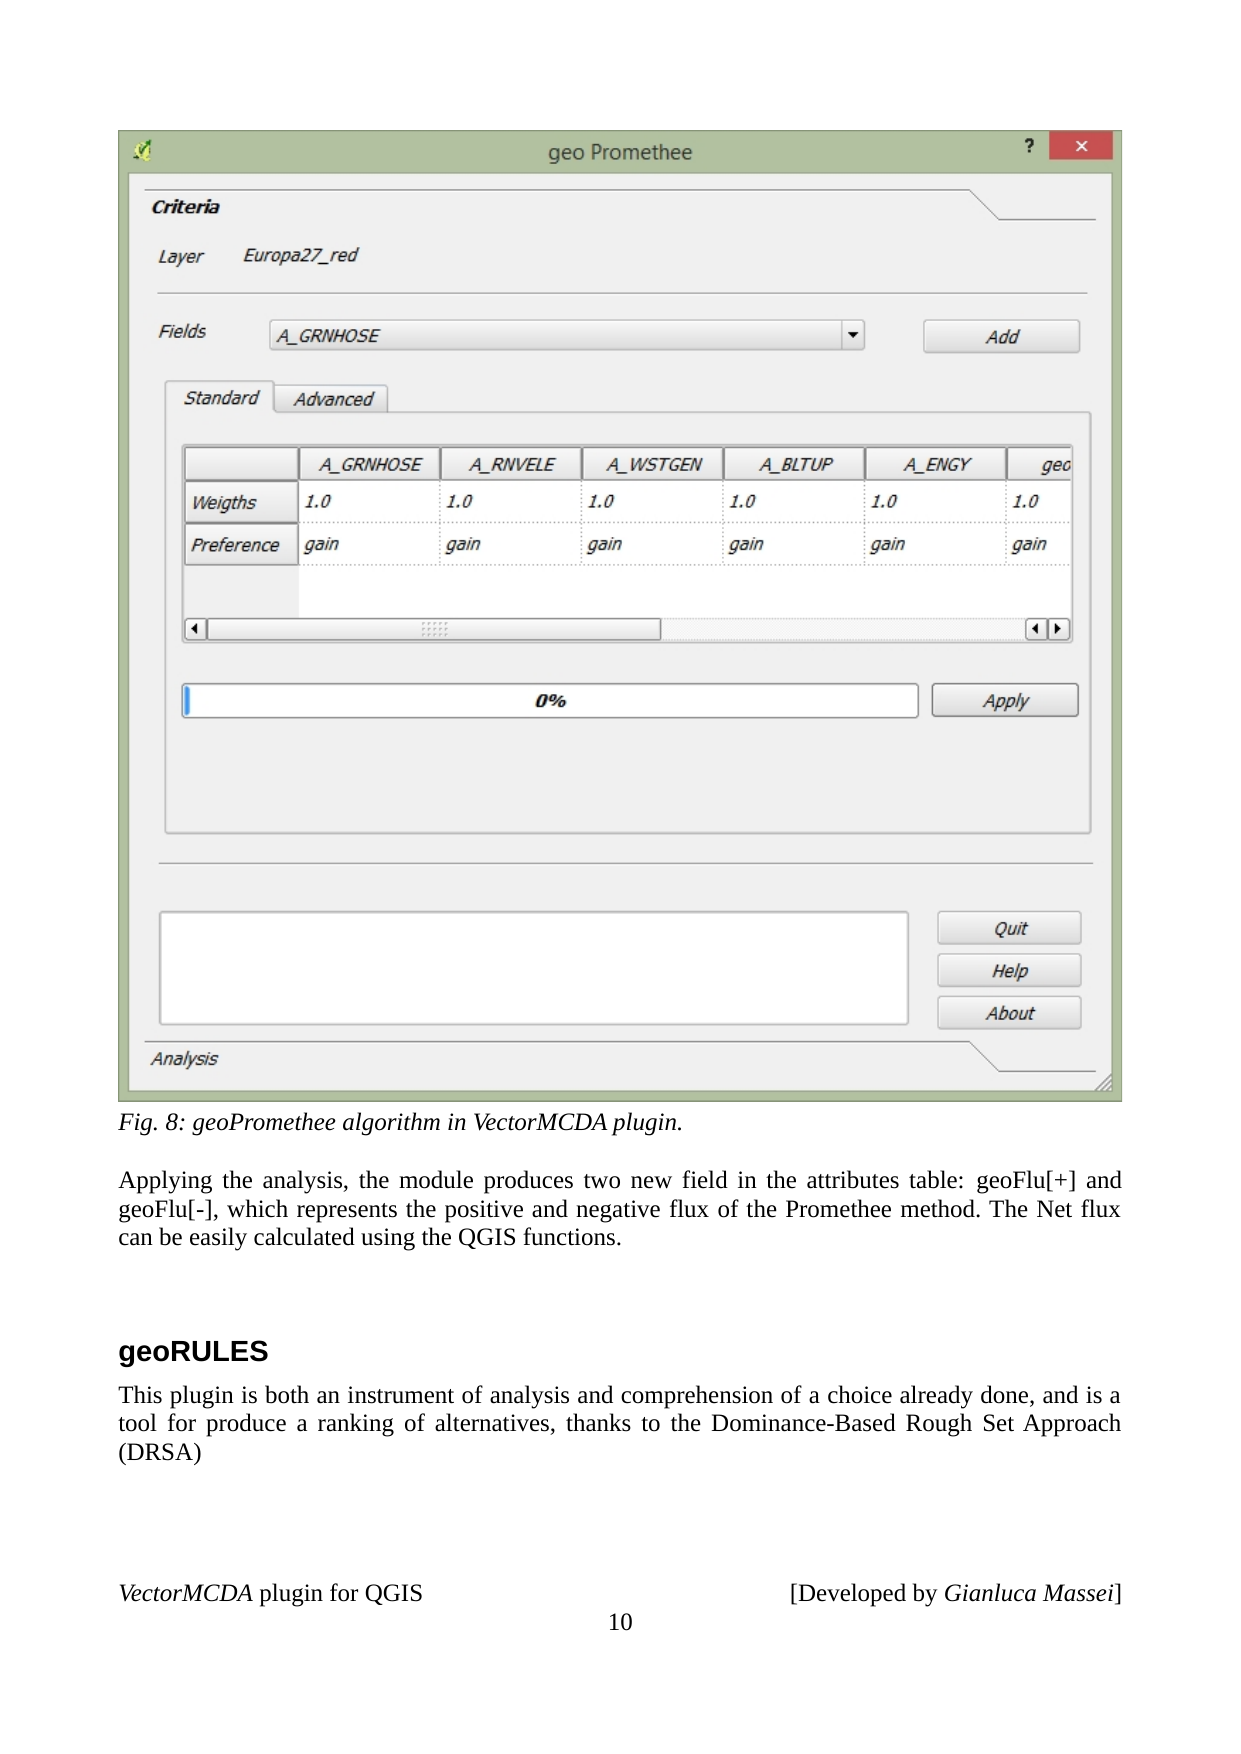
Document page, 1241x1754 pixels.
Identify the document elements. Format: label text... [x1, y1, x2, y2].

picture [118, 130, 1123, 1102]
text Fig. 8: geoPromethee algorithm in VectorMCDA plugin. [118, 1102, 1122, 1136]
text This plugin is both an instrument of analysis and comprehension of a choice already done, and is a tool for produce a ranking of alternatives, thanks to the Dominance-Based Rough Set Approach (DRSA) [118, 1380, 1122, 1466]
text Applying the analysis, the module produces two new field in the attributes table: geoFlu[+] and geoFlu[-], which represents the positive and negative flux of the Promethee method. The Net flux can be easily calculated using the QGIS functions. [118, 1165, 1122, 1251]
subtitle geoRULES [118, 1334, 1122, 1367]
